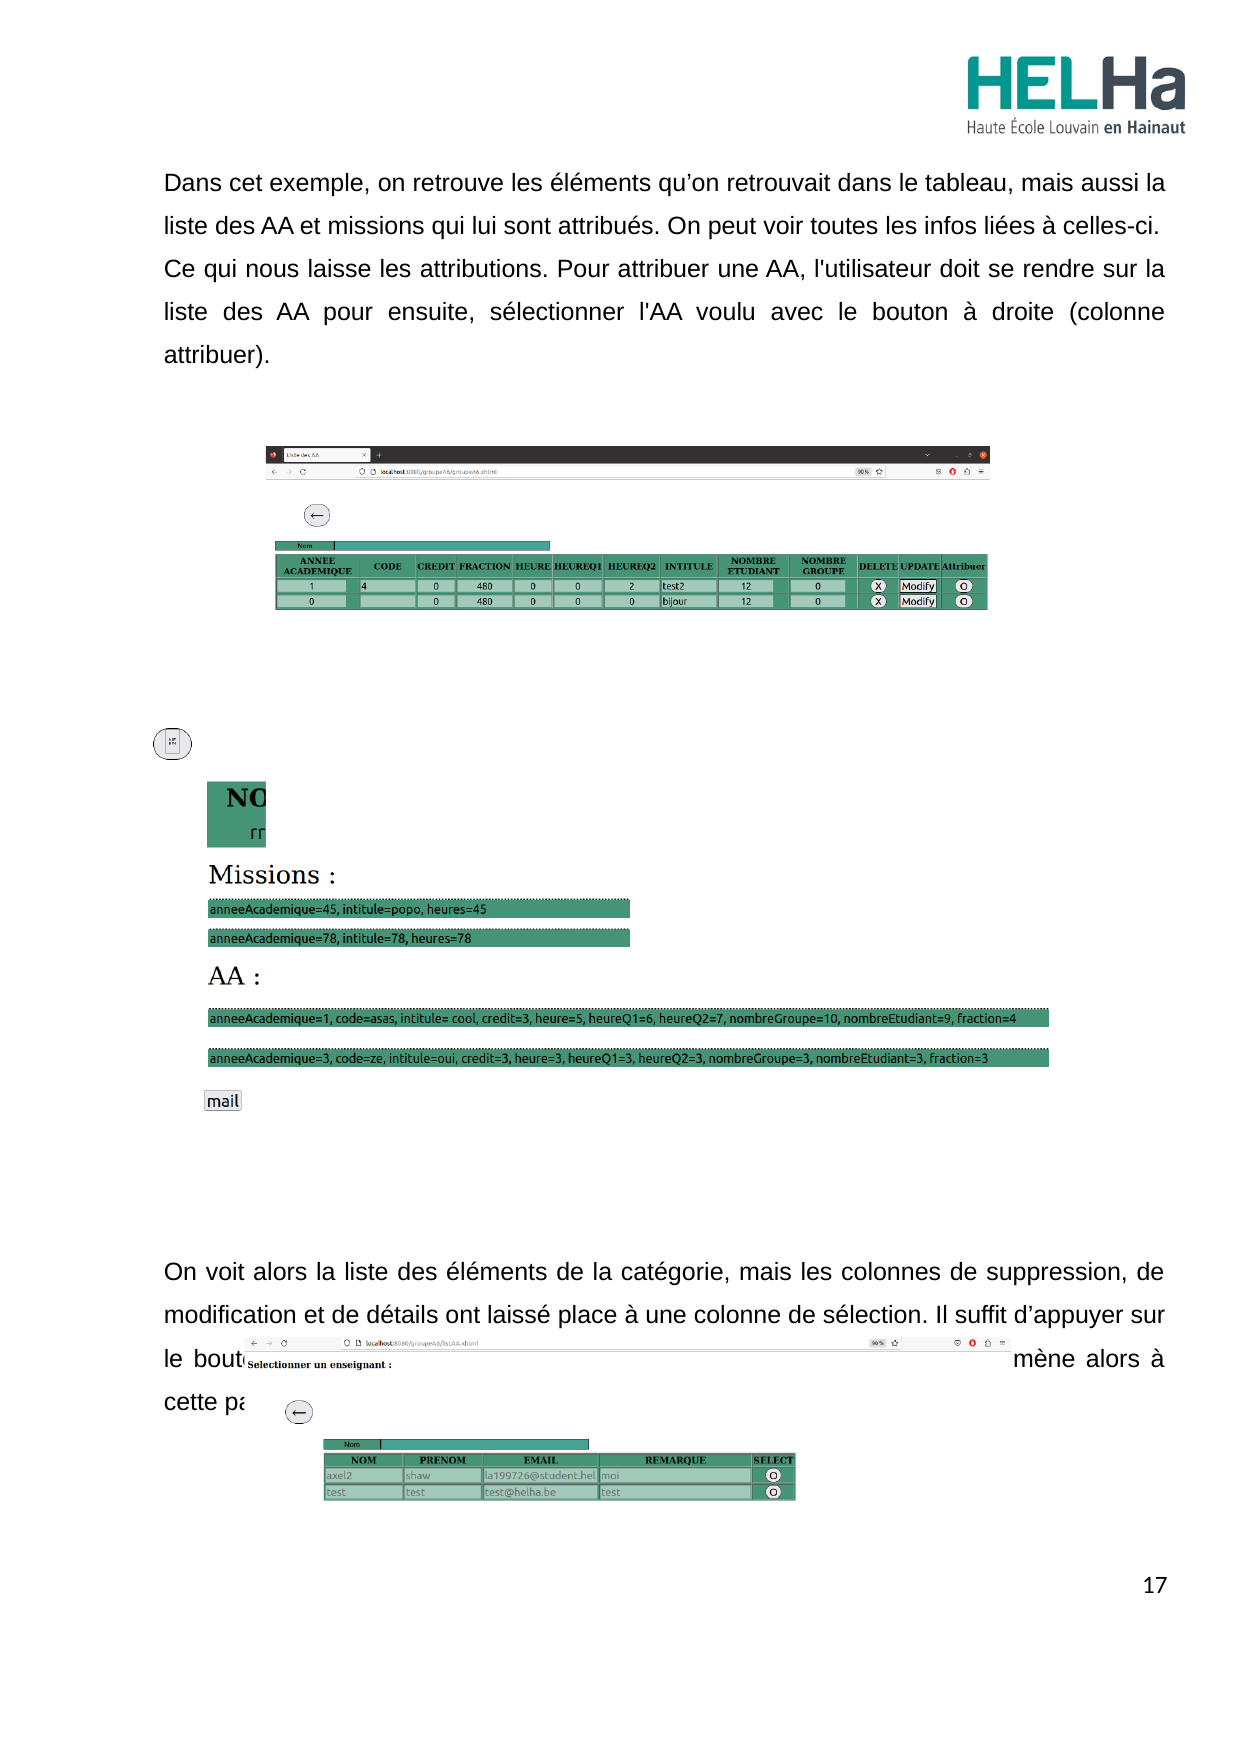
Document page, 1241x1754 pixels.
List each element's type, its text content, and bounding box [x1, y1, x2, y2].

list [163, 426, 1167, 713]
list On voit alors la liste des éléments de la catégorie, mais les colonnes de suppression, de modification et de détails ont laissé place à une colonne de sélection. Il suffit d’appuyer sur le bouton select de la ligne voulue, le premier pour l’exemple. Cela nous mène alors à cette page : [163, 1258, 1167, 1416]
list Dans cet exemple, on retrouve les éléments qu’on retrouvait dans le tableau, mais aussi la liste des AA et missions qui lui sont attribués. On peut voir toutes les infos liées à celles-ci. [163, 168, 1167, 239]
list Ce qui nous laisse les attributions. Pour attribuer une AA, l'utilisateur doit se rendre sur la liste des AA pour ensuite, sélectionner l'AA voulu avec le bouton à droite (colonne attribuer). [163, 254, 1167, 369]
